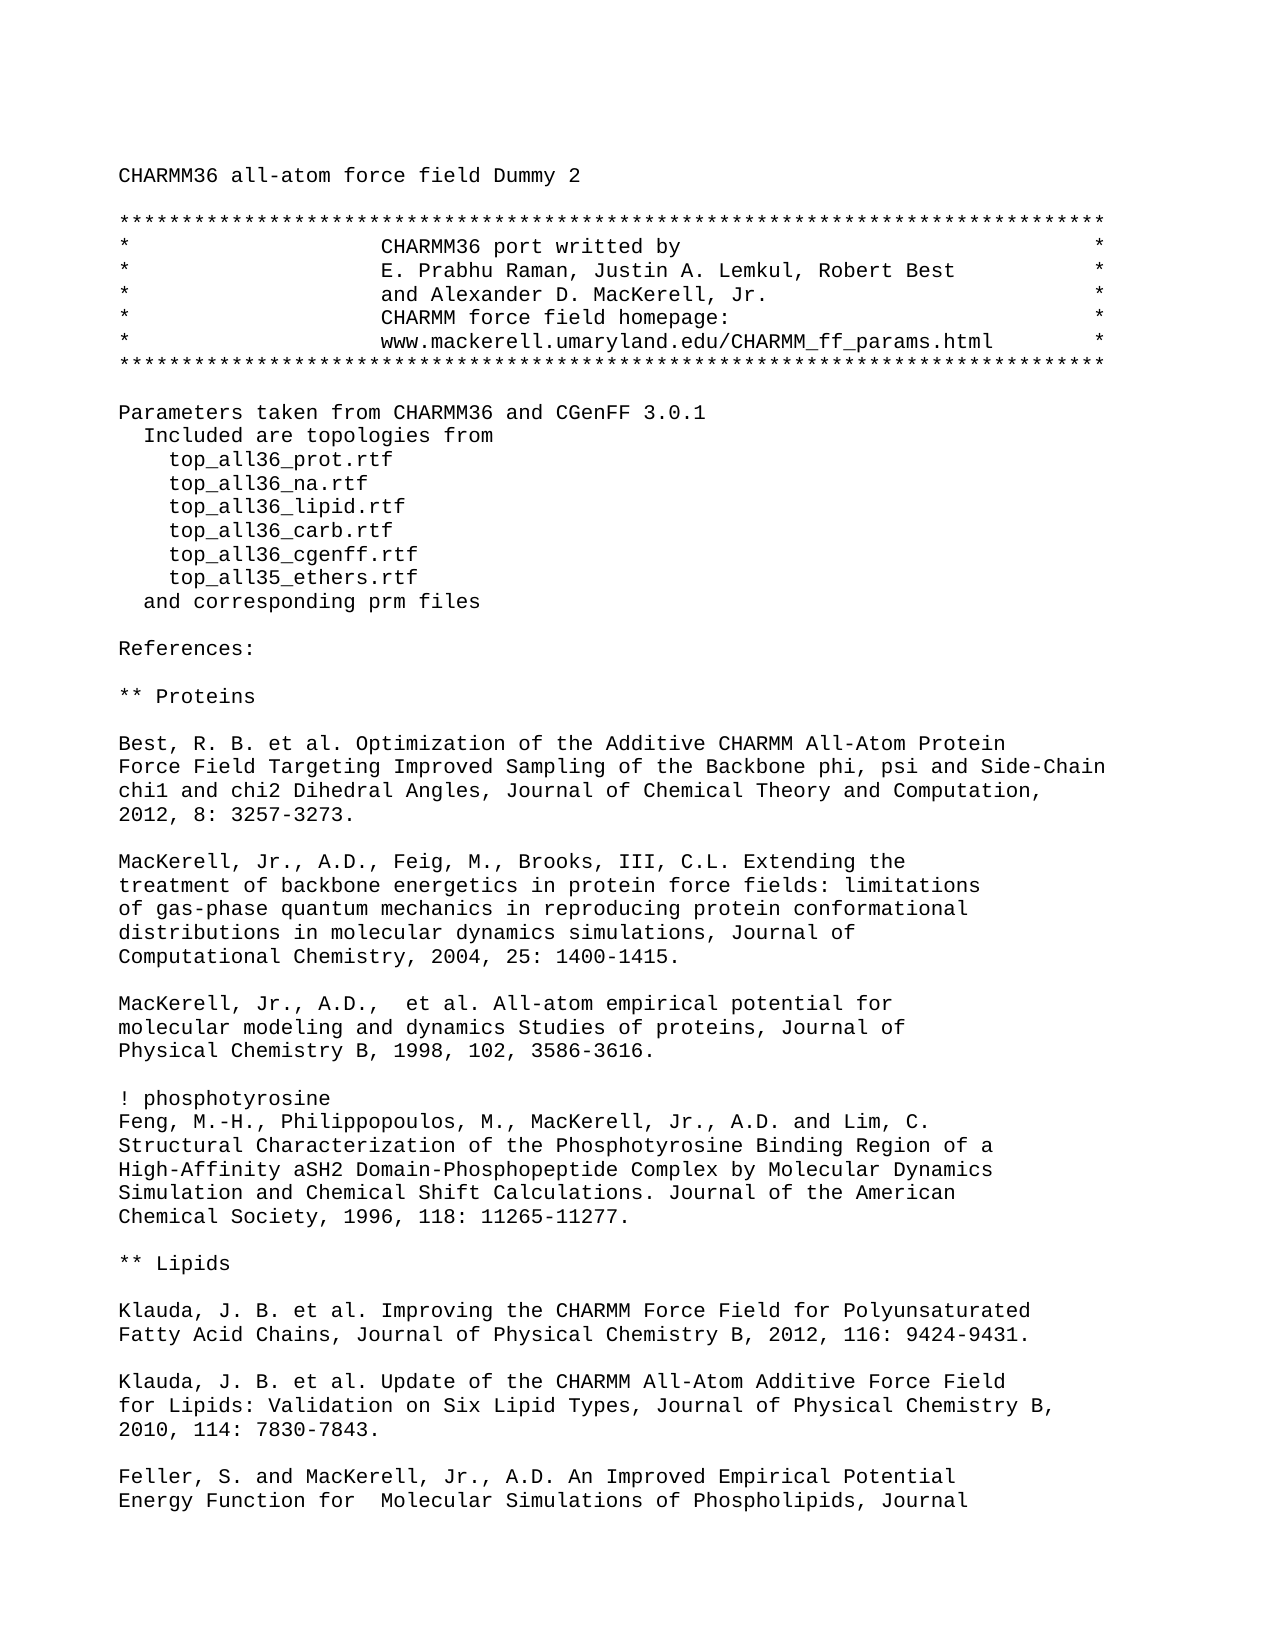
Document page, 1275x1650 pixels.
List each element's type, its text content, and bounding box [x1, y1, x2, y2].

text and corresponding prm files [118, 591, 1157, 615]
text chi1 and chi2 Dihedral Angles, Journal of Chemical Theory and Computation, [118, 780, 1157, 804]
text * CHARMM36 port writted by * [118, 236, 1157, 260]
text top_all36_prot.rtf [118, 449, 1157, 473]
text treatment of backbone energetics in protein force fields: limitations [118, 875, 1157, 898]
text top_all35_ethers.rtf [118, 567, 1157, 591]
text top_all36_lipid.rtf [118, 496, 1157, 520]
text Force Field Targeting Improved Sampling of the Backbone phi, psi and Side-Chain [118, 757, 1157, 780]
text 2012, 8: 3257-3273. [118, 804, 1157, 827]
text 2010, 114: 7830-7843. [118, 1419, 1157, 1442]
text top_all36_cgenff.rtf [118, 544, 1157, 567]
text Fatty Acid Chains, Journal of Physical Chemistry B, 2012, 116: 9424-9431. [118, 1324, 1157, 1348]
text References: [118, 638, 1157, 662]
text CHARMM36 all-atom force field Dummy 2 [118, 165, 1157, 189]
text Simulation and Chemical Shift Calculations. Journal of the American [118, 1182, 1157, 1206]
text * www.mackerell.umaryland.edu/CHARMM_ff_params.html * [118, 331, 1157, 354]
text Feller, S. and MacKerell, Jr., A.D. An Improved Empirical Potential [118, 1466, 1157, 1489]
text ! phosphotyrosine [118, 1088, 1157, 1111]
text High-Affinity aSH2 Domain-Phosphopeptide Complex by Molecular Dynamics [118, 1158, 1157, 1182]
text top_all36_na.rtf [118, 473, 1157, 496]
text * E. Prabhu Raman, Justin A. Lemkul, Robert Best * [118, 260, 1157, 284]
text MacKerell, Jr., A.D., Feig, M., Brooks, III, C.L. Extending the [118, 851, 1157, 875]
text Klauda, J. B. et al. Update of the CHARMM All-Atom Additive Force Field [118, 1371, 1157, 1395]
text ** Proteins [118, 686, 1157, 709]
text ******************************************************************************* [118, 354, 1157, 378]
text Physical Chemistry B, 1998, 102, 3586-3616. [118, 1040, 1157, 1064]
text Included are topologies from [118, 426, 1157, 449]
text Energy Function for Molecular Simulations of Phospholipids, Journal [118, 1489, 1157, 1513]
text Chemical Society, 1996, 118: 11265-11277. [118, 1206, 1157, 1229]
text of gas-phase quantum mechanics in reproducing protein conformational [118, 898, 1157, 922]
text distributions in molecular dynamics simulations, Journal of [118, 922, 1157, 946]
text Best, R. B. et al. Optimization of the Additive CHARMM All-Atom Protein [118, 733, 1157, 757]
text Feng, M.-H., Philippopoulos, M., MacKerell, Jr., A.D. and Lim, C. [118, 1111, 1157, 1135]
text ** Lipids [118, 1253, 1157, 1277]
text ******************************************************************************* [118, 213, 1157, 236]
text Structural Characterization of the Phosphotyrosine Binding Region of a [118, 1135, 1157, 1158]
text Computational Chemistry, 2004, 25: 1400-1415. [118, 946, 1157, 969]
text Parameters taken from CHARMM36 and CGenFF 3.0.1 [118, 402, 1157, 426]
text top_all36_carb.rtf [118, 520, 1157, 544]
text Klauda, J. B. et al. Improving the CHARMM Force Field for Polyunsaturated [118, 1300, 1157, 1324]
text for Lipids: Validation on Six Lipid Types, Journal of Physical Chemistry B, [118, 1395, 1157, 1419]
text MacKerell, Jr., A.D., et al. All-atom empirical potential for [118, 993, 1157, 1017]
text * CHARMM force field homepage: * [118, 307, 1157, 331]
text * and Alexander D. MacKerell, Jr. * [118, 284, 1157, 307]
text molecular modeling and dynamics Studies of proteins, Journal of [118, 1017, 1157, 1040]
